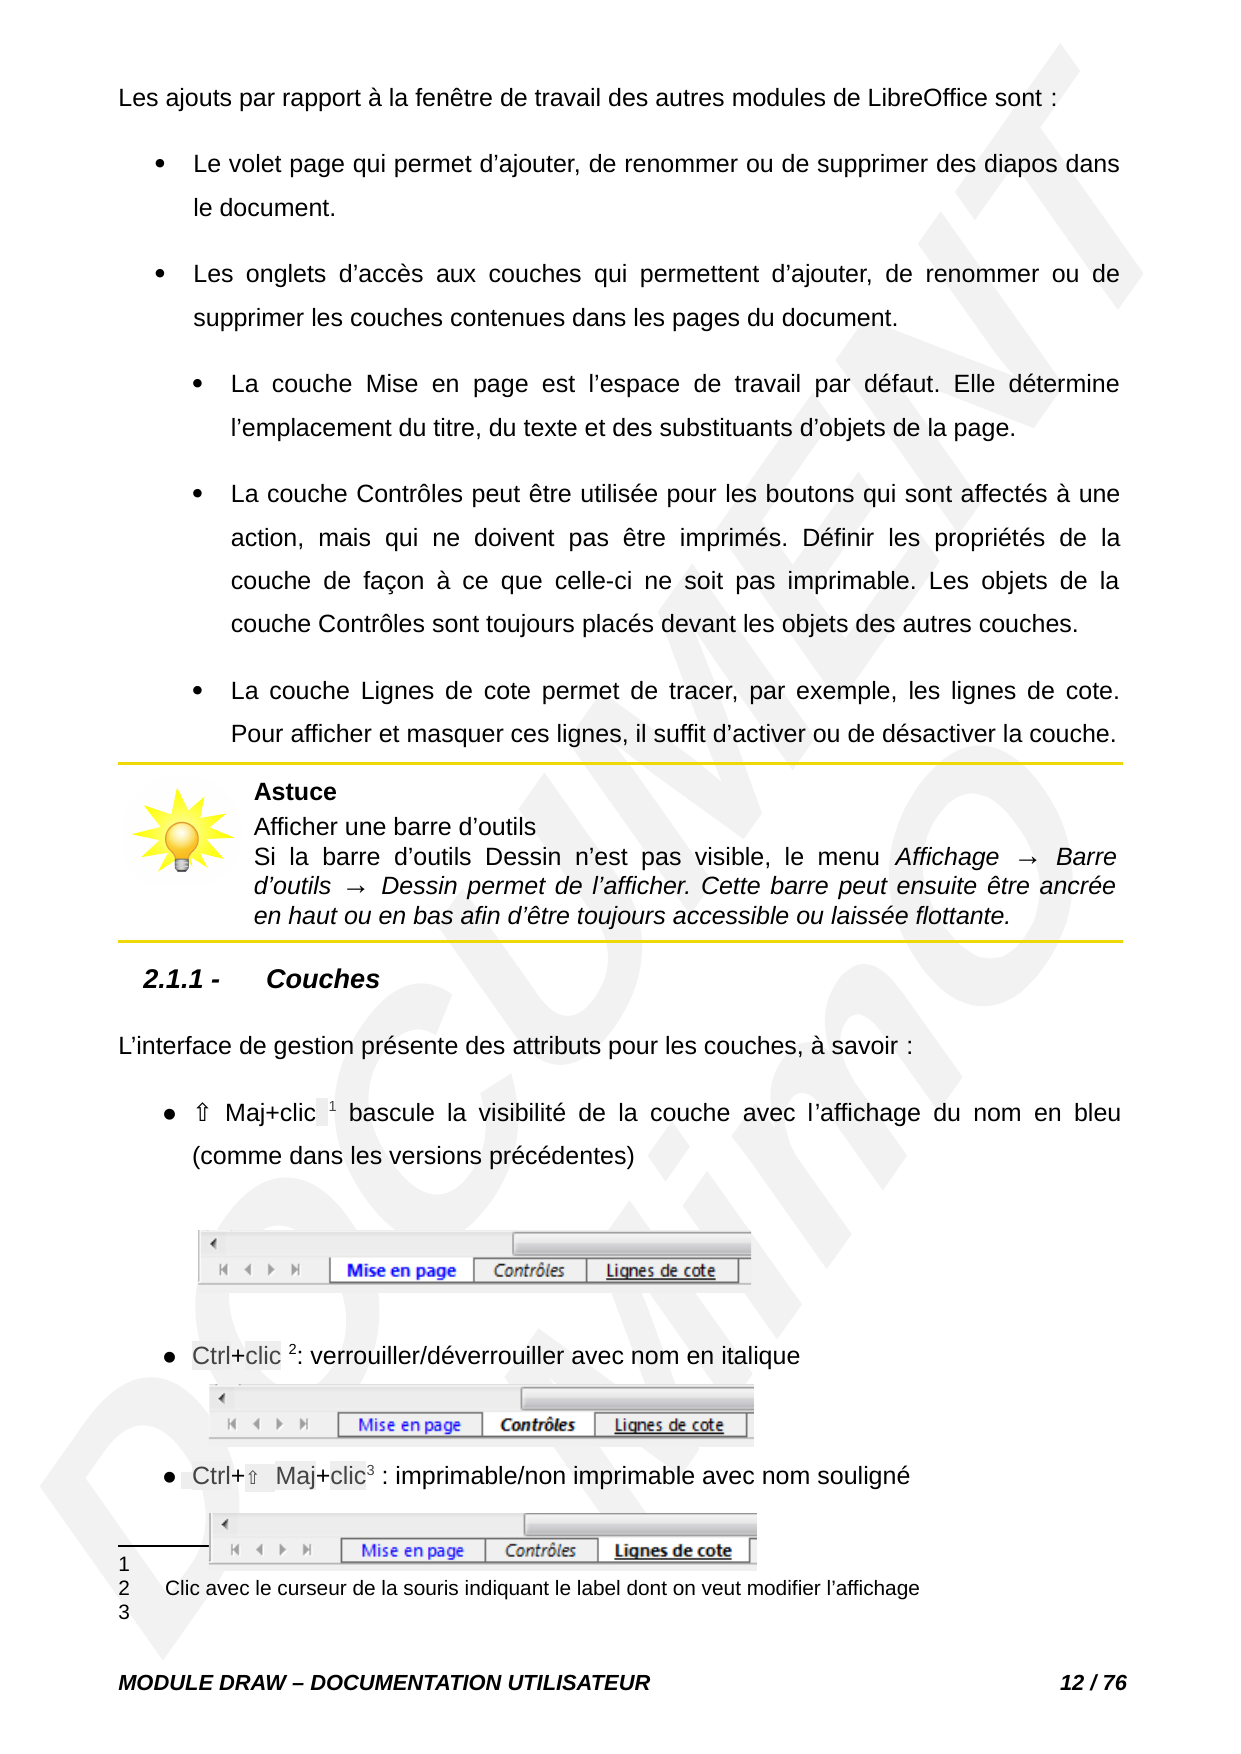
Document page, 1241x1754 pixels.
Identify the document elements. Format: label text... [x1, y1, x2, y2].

picture [208, 1384, 754, 1447]
list ⇧ Maj+clic bascule la visibilité de la couche avec l’affichage du nom en bleu (comme dans les versions précédentes) [162, 1098, 1122, 1169]
list La couche Lignes de cote permet de tracer, par exemple, les lignes de cote. Pour afficher et masquer ces lignes, il suffit d’activer ou de désactiver la couche. [193, 676, 1122, 748]
list Clic avec le curseur de la souris indiquant le label dont on veut modifier l’affichage [118, 1576, 1122, 1600]
text Les ajouts par rapport à la fenêtre de travail des autres modules de LibreOffice sont : [118, 83, 1122, 111]
list La couche Mise en page est l’espace de travail par défaut. Elle détermine l’emplacement du titre, du texte et des substituants d’objets de la page. [193, 369, 1122, 441]
picture [124, 771, 242, 889]
list Les onglets d’accès aux couches qui permettent d’ajouter, de renommer ou de supprimer les couches contenues dans les pages du document. [156, 259, 1122, 331]
list La couche Contrôles peut être utilisée pour les boutons qui sont affectés à une action, mais qui ne doivent pas être imprimés. Définir les propriétés de la couche de façon à ce que celle-ci ne soit pas imprimable. Les objets de la couche Contrôles sont toujours placés devant les objets des autres couches. [193, 479, 1122, 638]
picture [198, 1230, 752, 1293]
list Le volet page qui permet d’ajouter, de renommer ou de supprimer des diapos dans le document. [156, 149, 1122, 221]
subtitle Couches [143, 963, 1122, 995]
list Ctrl+⇧ Maj+clic : imprimable/non imprimable avec nom souligné [162, 1408, 1122, 1492]
text L’interface de gestion présente des attributs pour les couches, à savoir : [118, 1031, 1122, 1060]
table_header [118, 765, 248, 939]
table_header Astuce Afficher une barre d’outils Si la barre d’outils Dessin n’est pas visible, le menu Affichage → Barre d’outils → Dessin permet de l’afficher. Cette barre peut ensuite être ancrée en haut ou en bas afin d’être toujours accessible ou laissée flottante. [248, 765, 1123, 939]
list Ctrl+clic : verrouiller/déverrouiller avec nom en italique [162, 1341, 1122, 1370]
picture [208, 1513, 757, 1571]
